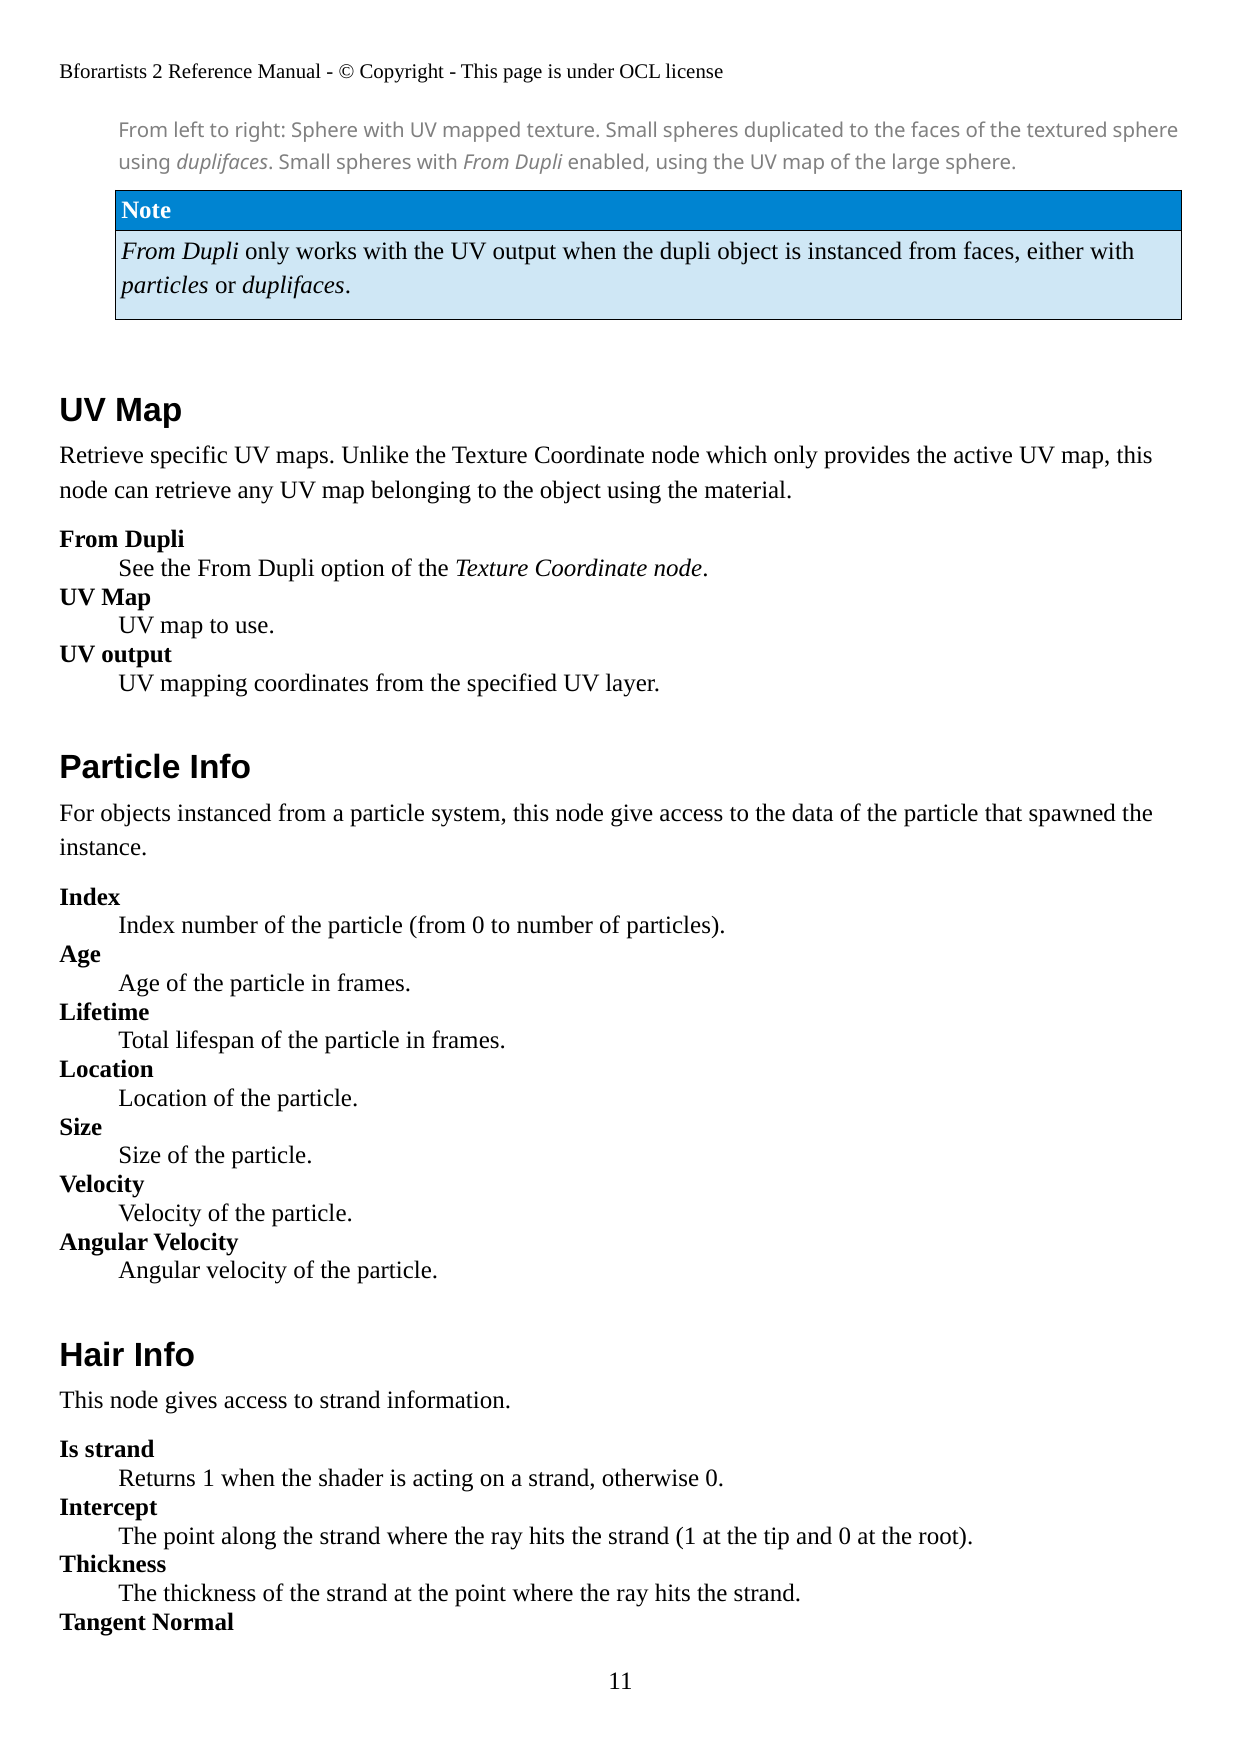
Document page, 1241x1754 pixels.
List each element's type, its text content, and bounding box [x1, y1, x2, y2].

subtitle Location [59, 1054, 1181, 1083]
subtitle Size [59, 1112, 1181, 1140]
subtitle Tangent Normal [59, 1607, 1181, 1636]
subtitle Velocity [59, 1169, 1181, 1198]
text From left to right: Sphere with UV mapped texture. Small spheres duplicated to the faces of the textured sphere using duplifaces. Small spheres with From Dupli enabled, using the UV map of the large sphere. [118, 113, 1181, 175]
subtitle Angular Velocity [59, 1227, 1181, 1255]
list Angular velocity of the particle. [118, 1255, 1181, 1284]
list The thickness of the strand at the point where the ray hits the strand. [118, 1578, 1181, 1607]
table_header Note [116, 191, 1181, 230]
table_cell From Dupli only works with the UV output when the dupli object is instanced from faces, either with particles or duplifaces. [116, 231, 1181, 319]
subtitle Is strand [59, 1434, 1181, 1463]
list Location of the particle. [118, 1083, 1181, 1112]
list UV mapping coordinates from the specified UV layer. [118, 668, 1181, 697]
subtitle Hair Info [59, 1334, 1181, 1373]
subtitle Age [59, 939, 1181, 968]
subtitle From Dupli [59, 524, 1181, 553]
subtitle Index [59, 882, 1181, 910]
list Age of the particle in frames. [118, 968, 1181, 997]
text This node gives access to strand information. [59, 1386, 1181, 1414]
list Velocity of the particle. [118, 1198, 1181, 1227]
subtitle Particle Info [59, 747, 1181, 786]
list Index number of the particle (from 0 to number of particles). [118, 910, 1181, 939]
list Total lifespan of the particle in frames. [118, 1025, 1181, 1054]
subtitle UV Map [59, 389, 1181, 428]
subtitle UV output [59, 639, 1181, 668]
subtitle Intercept [59, 1492, 1181, 1521]
subtitle UV Map [59, 582, 1181, 610]
list Size of the particle. [118, 1140, 1181, 1169]
subtitle Lifetime [59, 997, 1181, 1025]
text Retrieve specific UV maps. Unlike the Texture Coordinate node which only provides the active UV map, this node can retrieve any UV map belonging to the object using the material. [59, 441, 1181, 504]
list The point along the strand where the ray hits the strand (1 at the tip and 0 at the root). [118, 1521, 1181, 1549]
subtitle Thickness [59, 1549, 1181, 1578]
list See the From Dupli option of the Texture Coordinate node. [118, 553, 1181, 582]
list Returns 1 when the shader is acting on a strand, otherwise 0. [118, 1463, 1181, 1492]
text For objects instanced from a particle system, this node give access to the data of the particle that spawned the instance. [59, 798, 1181, 861]
list UV map to use. [118, 610, 1181, 639]
